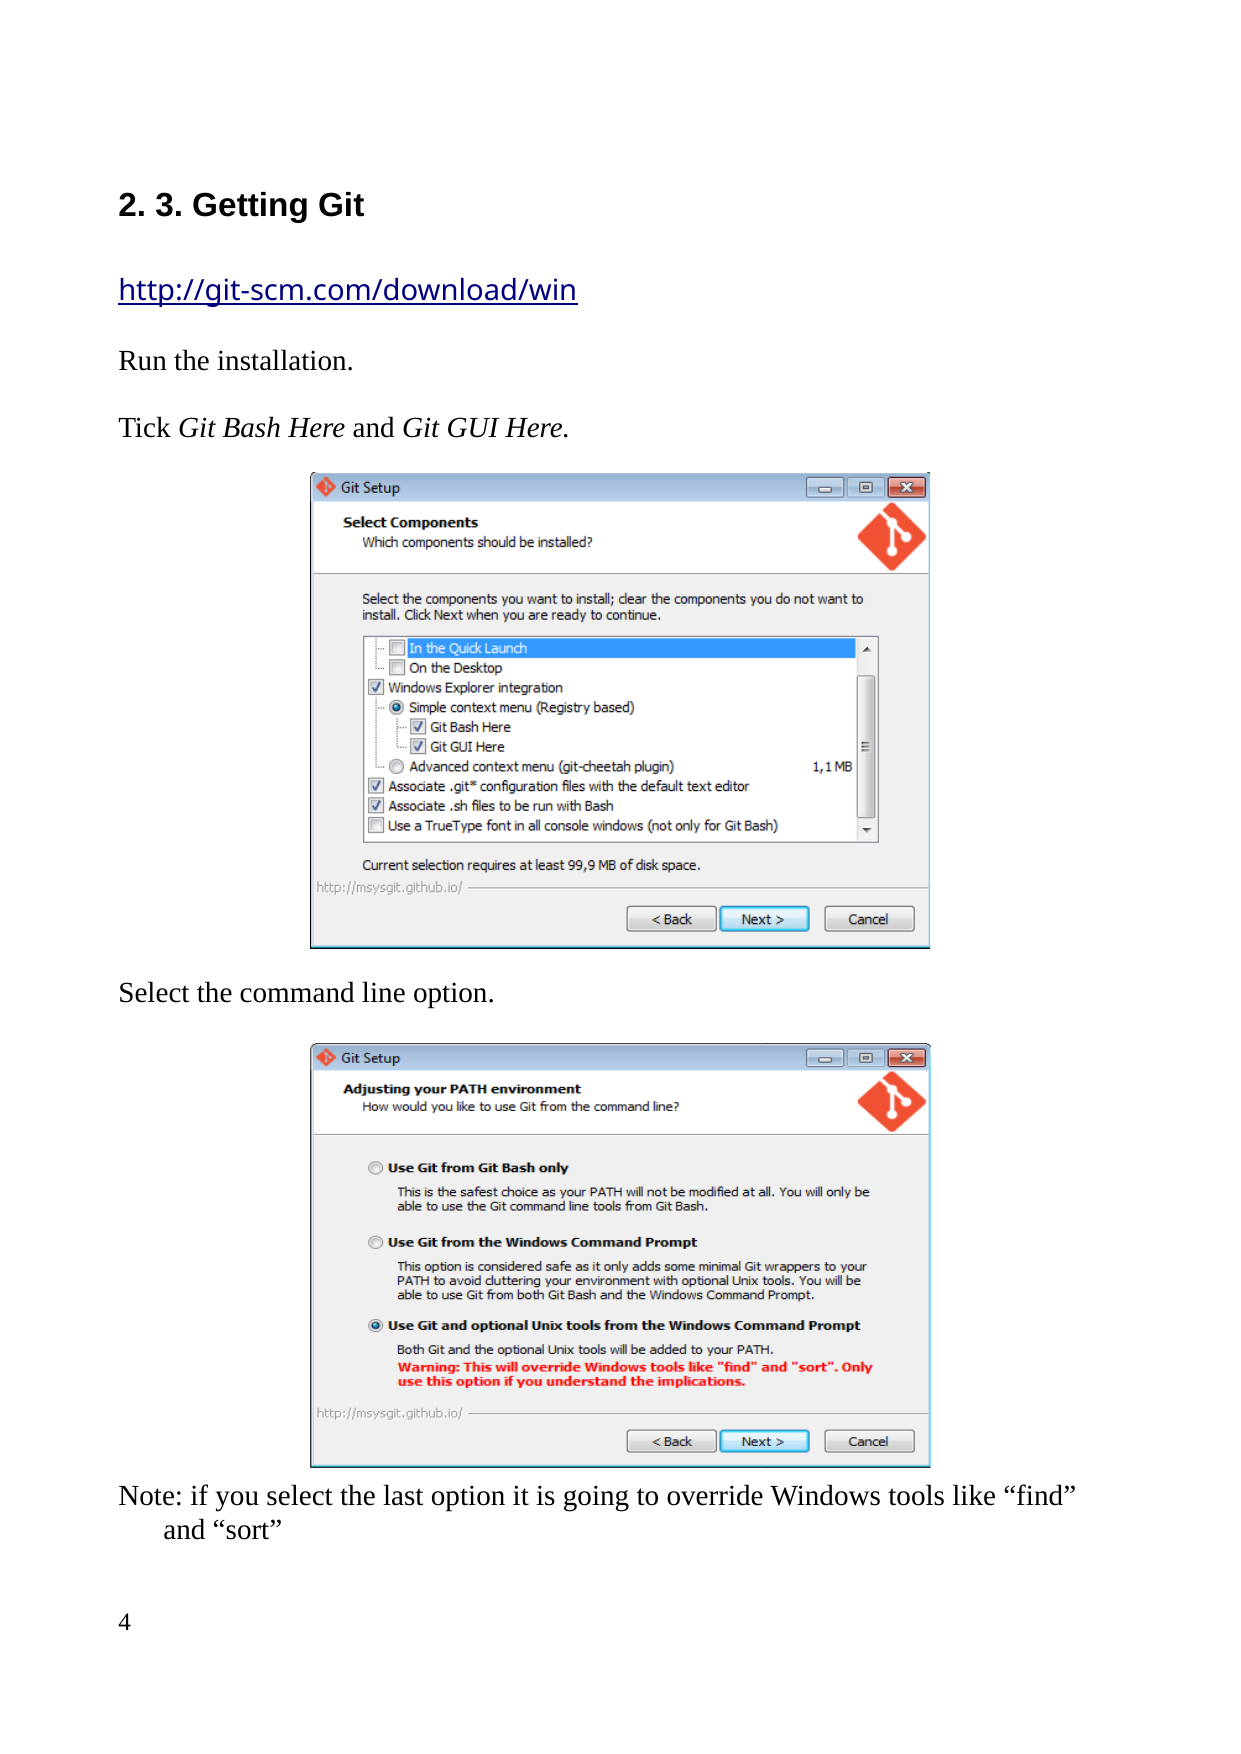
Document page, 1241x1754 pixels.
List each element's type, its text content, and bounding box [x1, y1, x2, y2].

list Tick Git Bash Here and Git GUI Here. [118, 410, 1122, 443]
subtitle 2. 3. Getting Git [118, 185, 1122, 224]
picture [309, 1042, 931, 1469]
picture [310, 472, 930, 949]
list Note: if you select the last option it is going to override Windows tools like “find” and “sort” [118, 1478, 1122, 1546]
list Select the command line option. [118, 975, 1122, 1009]
list http://git-scm.com/download/win [118, 270, 1122, 309]
list Run the installation. [118, 343, 1122, 376]
